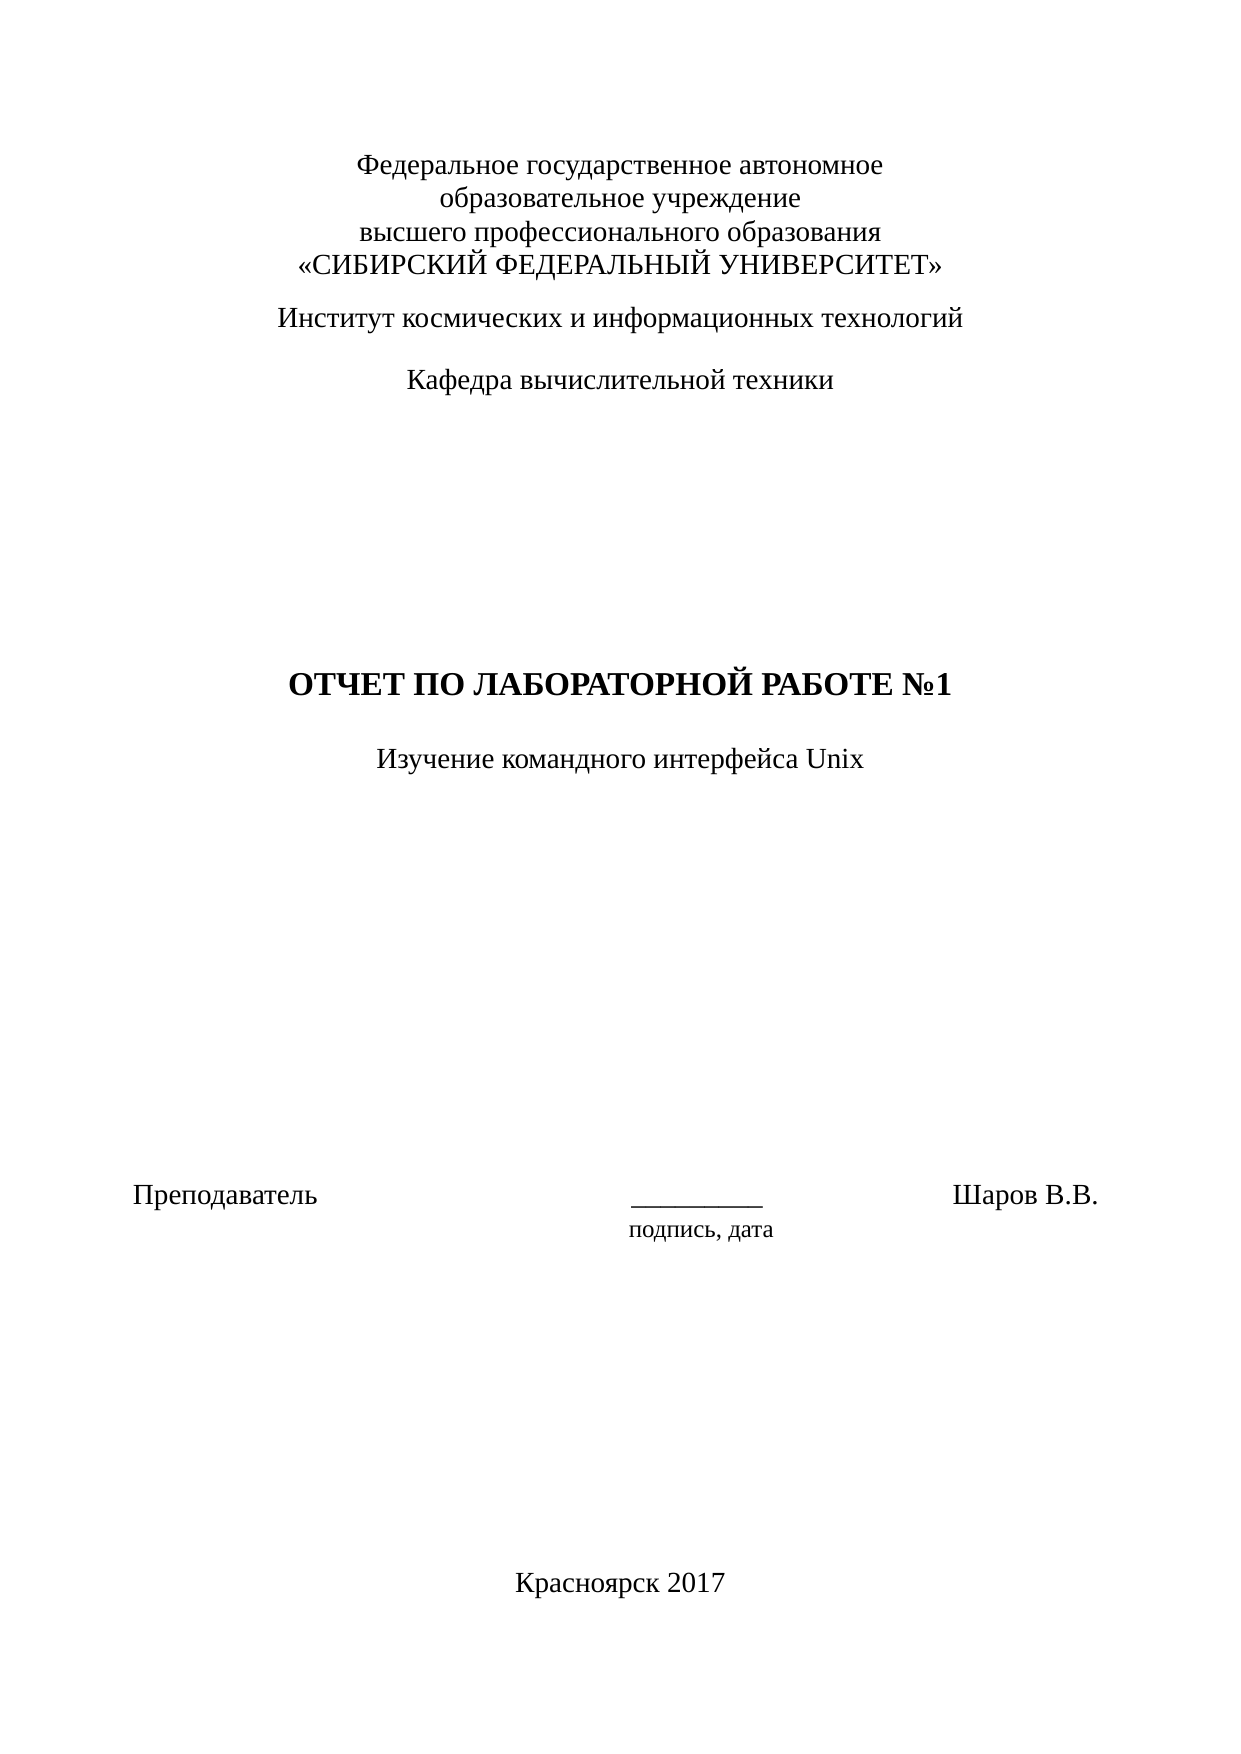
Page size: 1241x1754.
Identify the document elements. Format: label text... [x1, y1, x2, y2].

text «СИБИРСКИЙ ФЕДЕРАЛЬНЫЙ УНИВЕРСИТЕТ» [118, 247, 1122, 281]
text Красноярск 2017 [118, 1565, 1122, 1599]
text подпись, дата [118, 1211, 1122, 1244]
text Федеральное государственное автономное [118, 147, 1122, 180]
text высшего профессионального образования [118, 214, 1122, 247]
text ОТЧЕТ ПО ЛАБОРАТОРНОЙ РАБОТЕ №1 [118, 664, 1122, 703]
text образовательное учреждение [118, 180, 1122, 214]
text Институт космических и информационных технологий [118, 300, 1122, 334]
text Изучение командного интерфейса Unix [118, 741, 1122, 774]
text Кафедра вычислительной техники [118, 362, 1122, 396]
text Преподаватель _________ Шаров В.В. [118, 1177, 1122, 1211]
